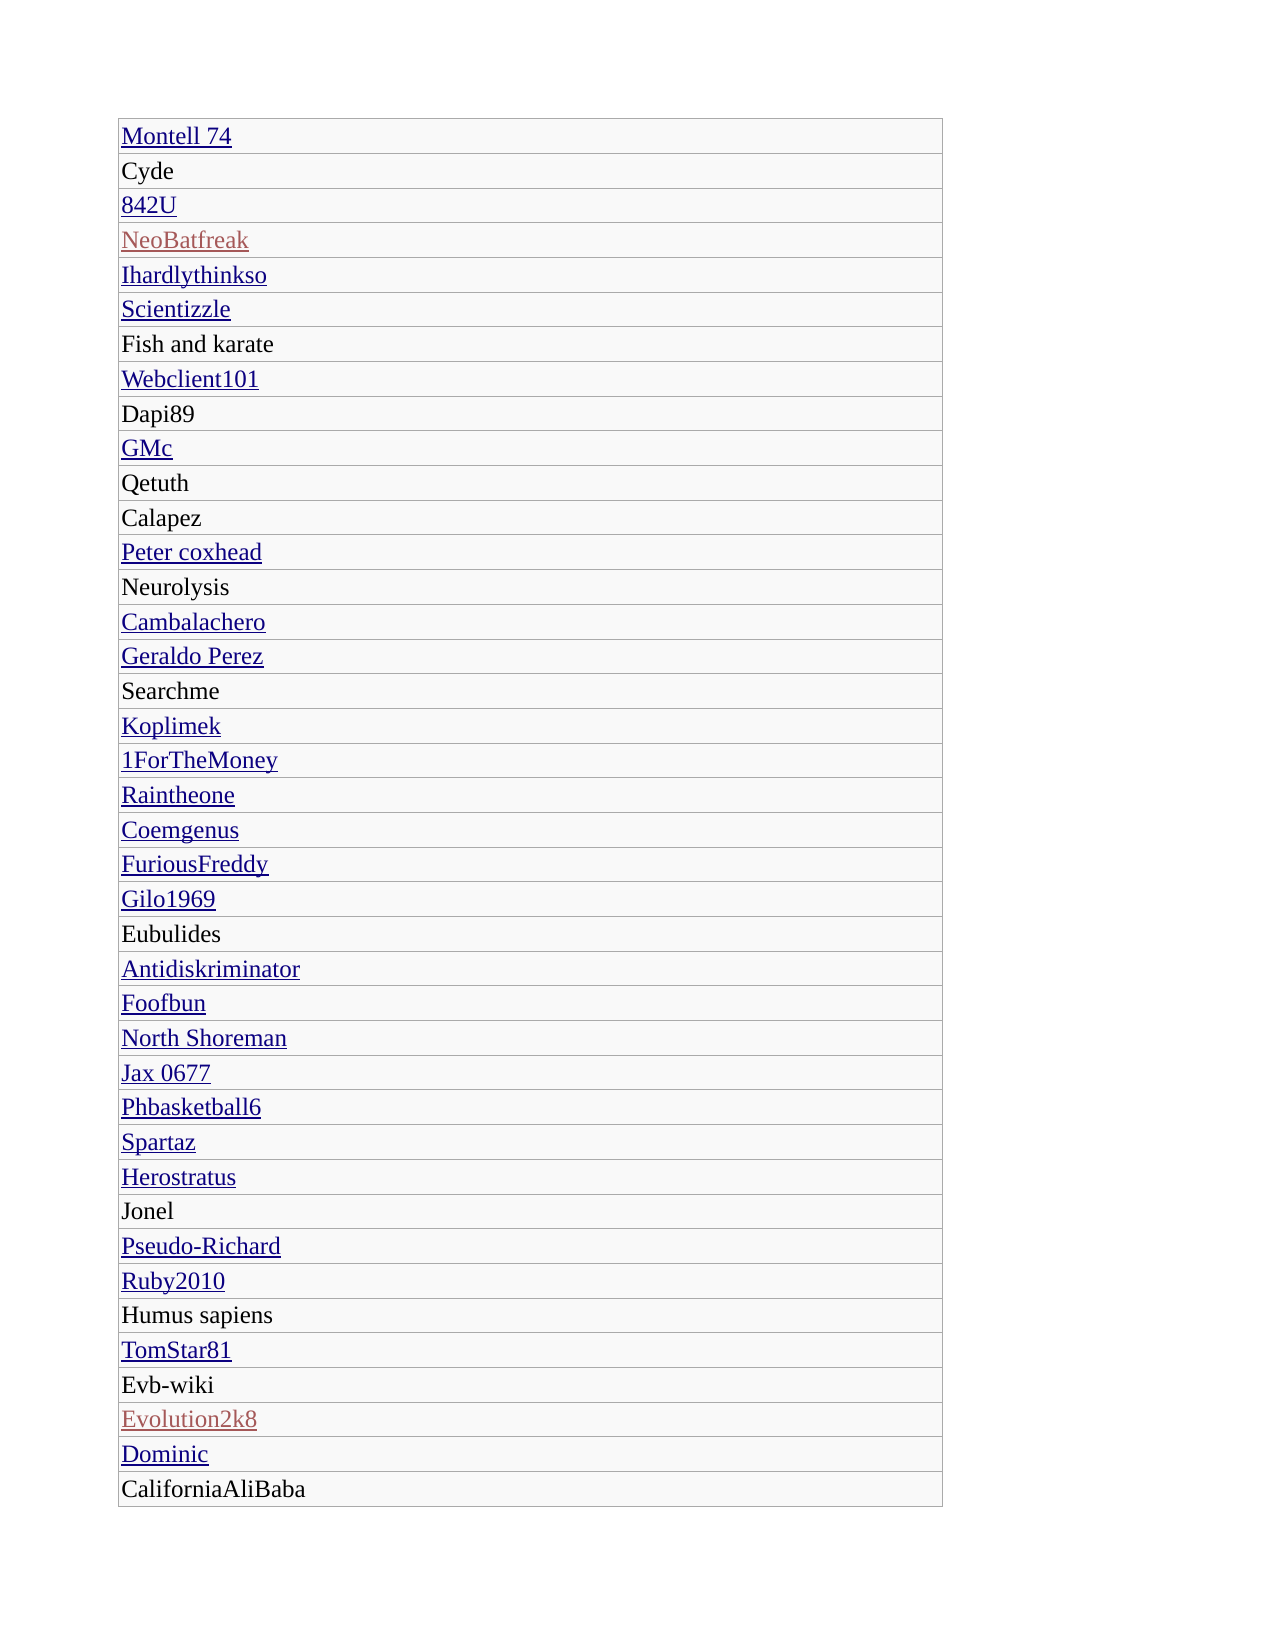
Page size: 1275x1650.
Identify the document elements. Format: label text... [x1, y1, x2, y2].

table_cell North Shoreman [119, 1021, 942, 1055]
table_cell Peter coxhead [119, 535, 942, 569]
table_cell Phbasketball6 [119, 1090, 942, 1124]
table_cell Koplimek [119, 709, 942, 742]
table_cell Spartaz [119, 1125, 942, 1159]
table_cell 1ForTheMoney [119, 744, 942, 777]
table_cell Herostratus [119, 1160, 942, 1193]
table_cell Qetuth [119, 466, 942, 500]
table_cell Searchme [119, 674, 942, 708]
table_cell Webclient101 [119, 362, 942, 396]
table_cell Fish and karate [119, 327, 942, 361]
table_cell Cambalachero [119, 605, 942, 638]
table_cell Jonel [119, 1195, 942, 1228]
table_cell Gilo1969 [119, 882, 942, 916]
table_cell NeoBatfreak [119, 223, 942, 257]
table_cell Dominic [119, 1437, 942, 1471]
table_cell Scientizzle [119, 293, 942, 326]
table_cell Pseudo-Richard [119, 1229, 942, 1263]
table_cell Humus sapiens [119, 1299, 942, 1332]
table_cell Dapi89 [119, 397, 942, 430]
table_cell Foofbun [119, 986, 942, 1020]
table_cell Cyde [119, 154, 942, 187]
table_cell Coemgenus [119, 813, 942, 847]
table_cell Evolution2k8 [119, 1403, 942, 1436]
table_cell Antidiskriminator [119, 952, 942, 985]
table_cell Evb-wiki [119, 1368, 942, 1402]
table_cell Neurolysis [119, 570, 942, 604]
table_cell Montell 74 [119, 119, 942, 153]
table_cell Eubulides [119, 917, 942, 951]
table_cell GMc [119, 431, 942, 465]
table_cell Calapez [119, 501, 942, 534]
table_cell Jax 0677 [119, 1056, 942, 1089]
table_cell CaliforniaAliBaba [119, 1472, 942, 1506]
table_cell Ruby2010 [119, 1264, 942, 1297]
table_cell FuriousFreddy [119, 848, 942, 881]
table_cell Raintheone [119, 778, 942, 812]
table_cell 842U [119, 189, 942, 222]
table_cell Ihardlythinkso [119, 258, 942, 292]
table_cell Geraldo Perez [119, 640, 942, 673]
table_cell TomStar81 [119, 1333, 942, 1367]
